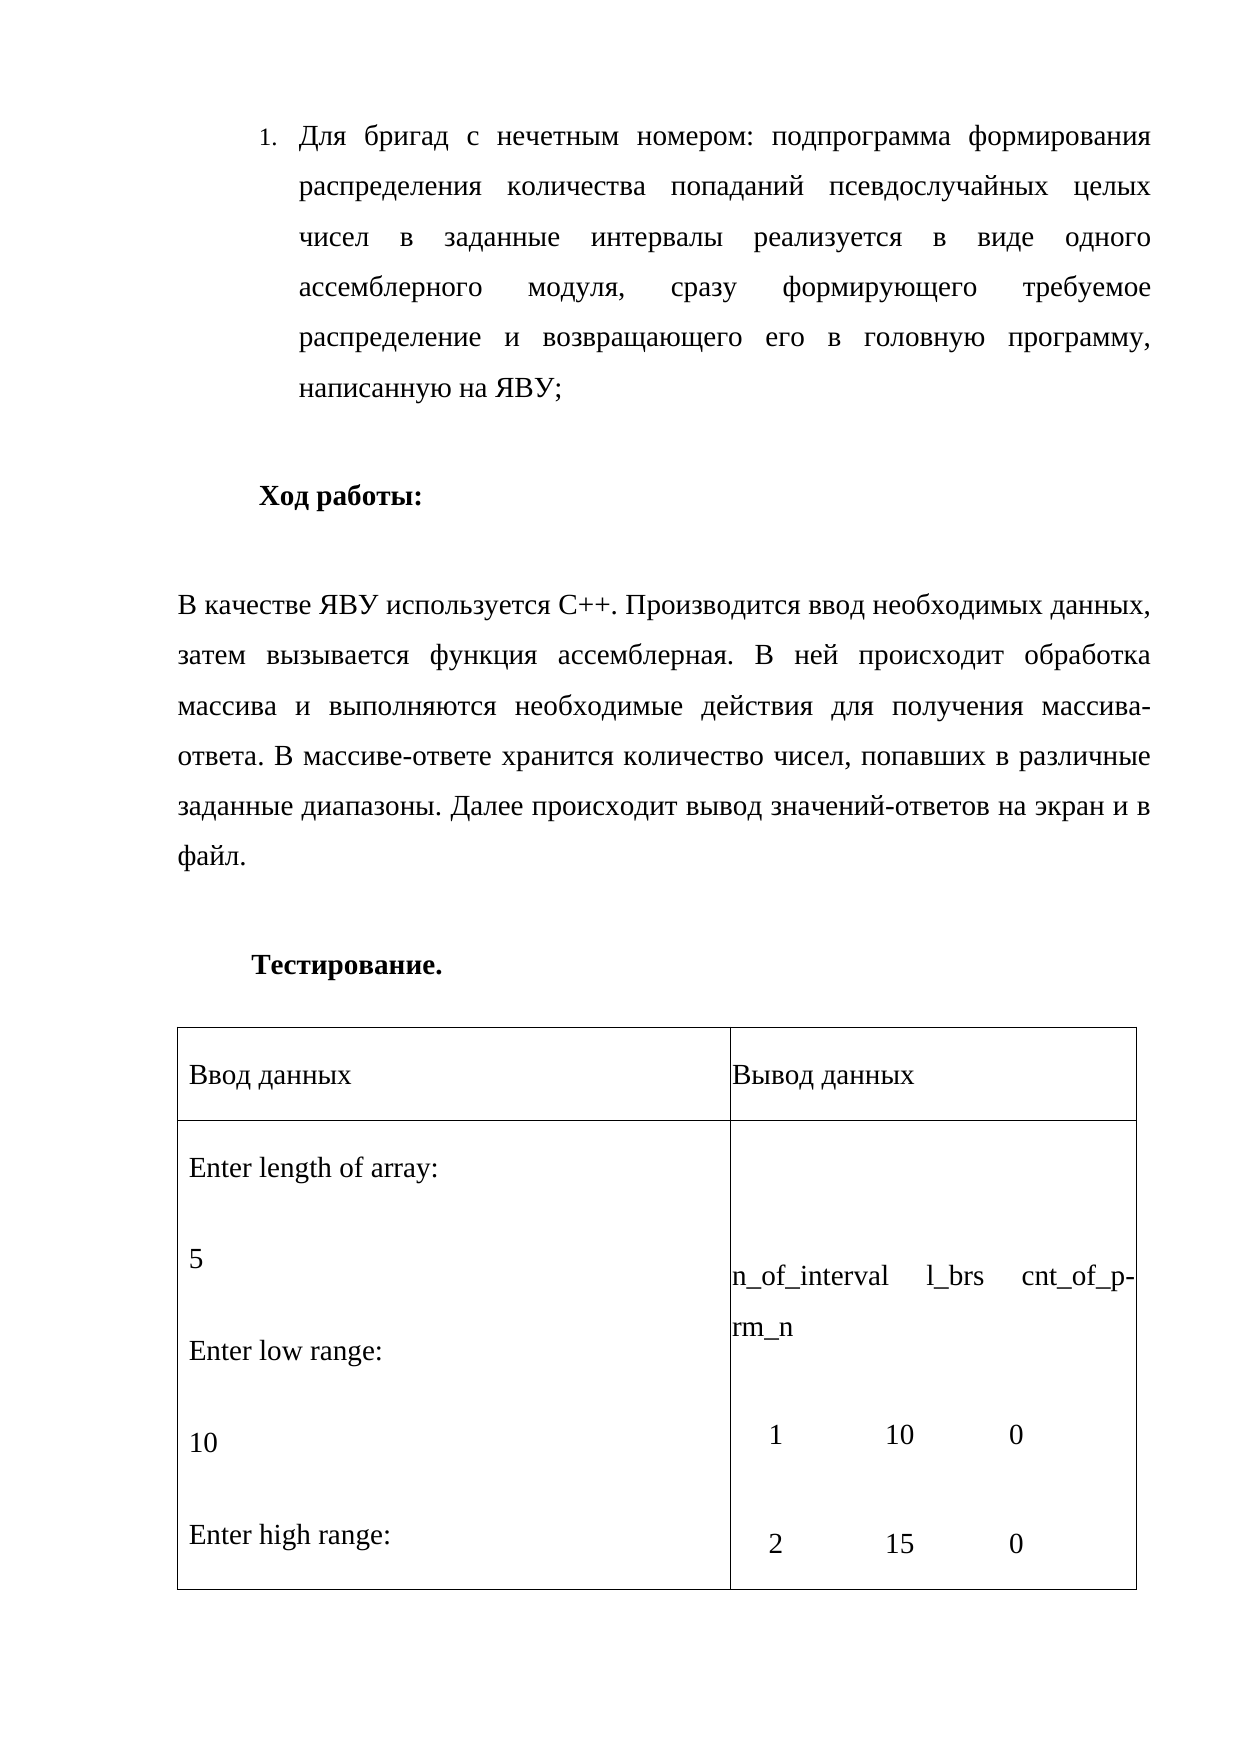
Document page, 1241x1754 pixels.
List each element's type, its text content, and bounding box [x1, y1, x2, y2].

list Для бригад с нечетным номером: подпрограмма формирования распределения количества попаданий псевдослучайных целых чисел в заданные интервалы реализуется в виде одного ассемблерного модуля, сразу формирующего требуемое распределение и возвращающего его в головную программу, написанную на ЯВУ; [258, 118, 1152, 403]
text Тестирование. [177, 947, 1152, 981]
table_header Вывод данных [731, 1028, 1136, 1119]
table_header Ввод данных [178, 1028, 730, 1119]
text Ход работы: [258, 478, 1152, 512]
table_cell n_of_interval l_brs cnt_of_p-rm_n 1 10 0 2 15 0 [731, 1121, 1136, 1589]
text В качестве ЯВУ используется С++. Производится ввод необходимых данных, затем вызывается функция ассемблерная. В ней происходит обработка массива и выполняются необходимые действия для получения массива-ответа. В массиве-ответе хранится количество чисел, попавших в различные заданные диапазоны. Далее происходит вывод значений-ответов на экран и в файл. [177, 587, 1152, 872]
table_cell Enter length of array: 5 Enter low range: 10 Enter high range: [178, 1121, 730, 1589]
